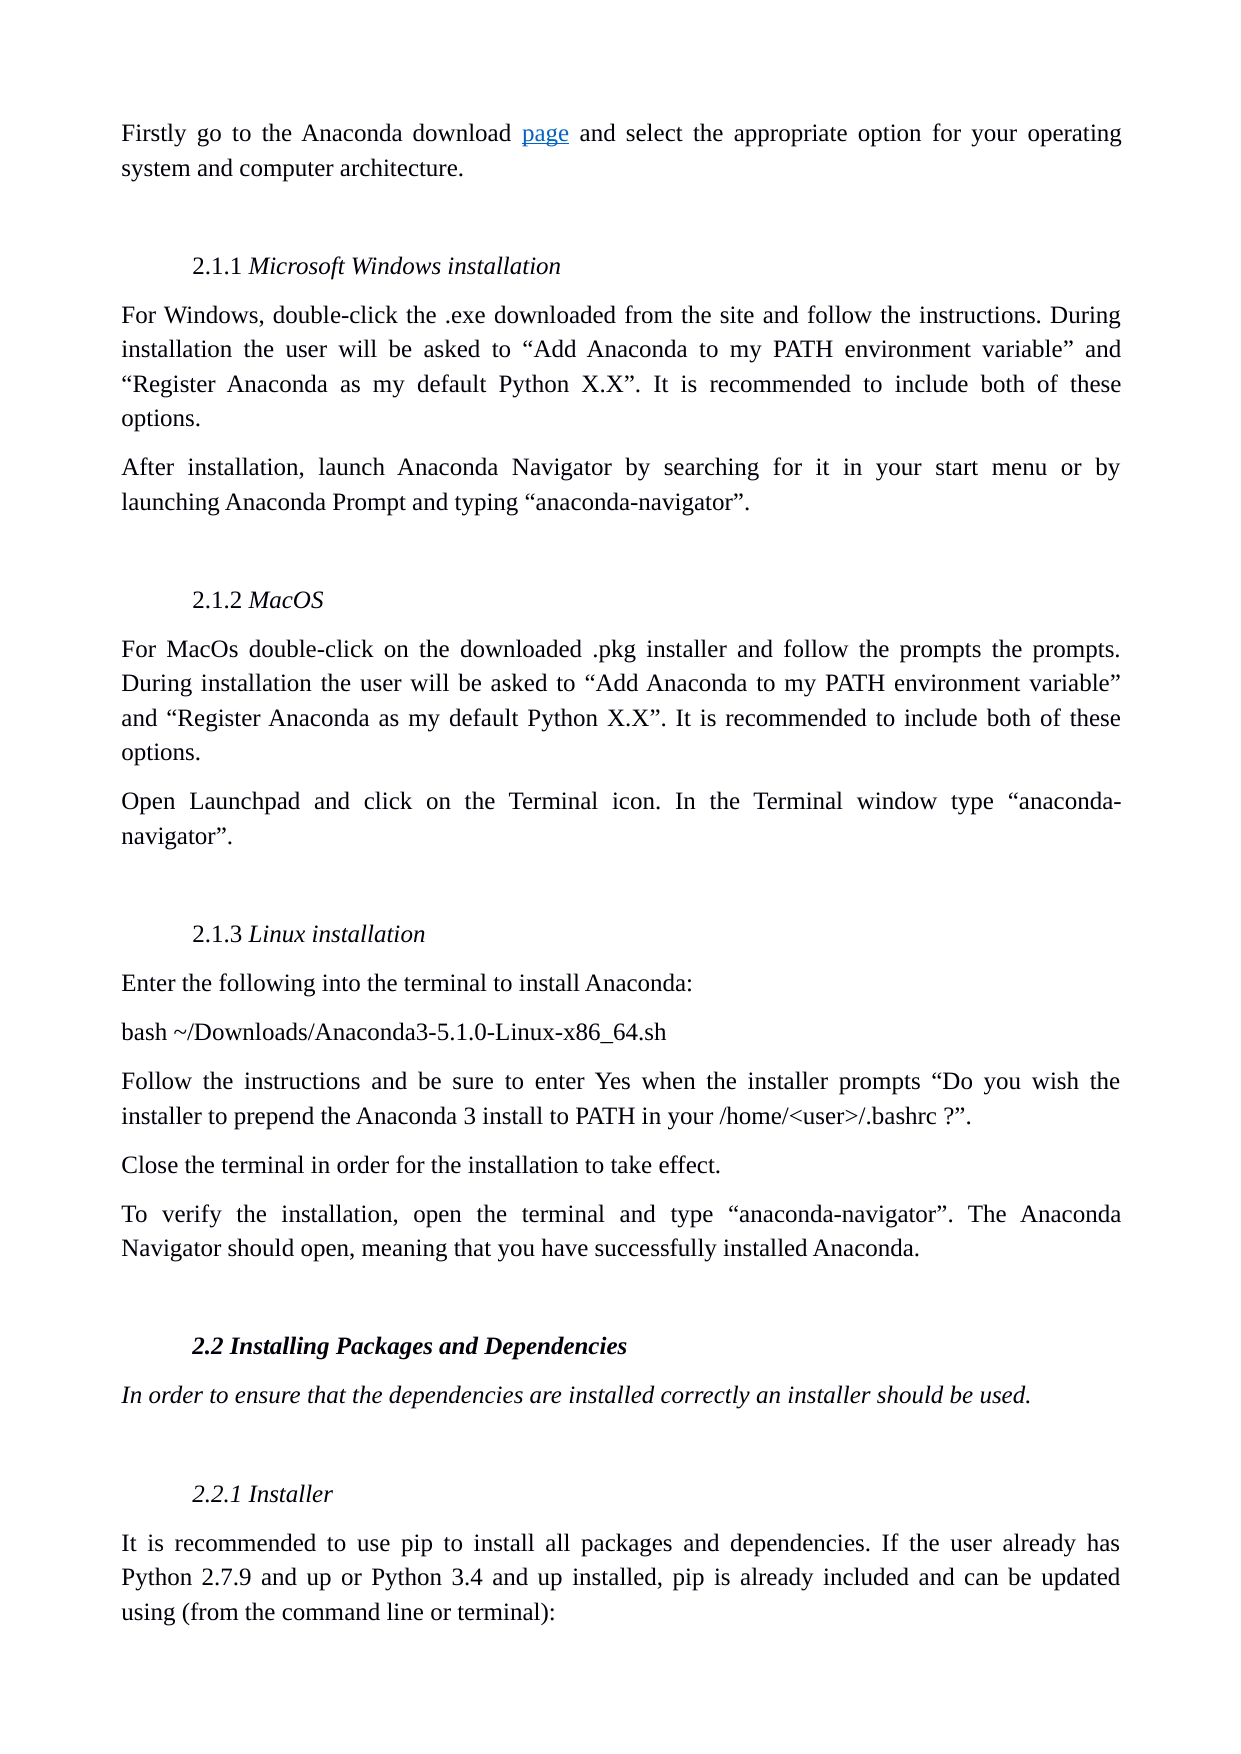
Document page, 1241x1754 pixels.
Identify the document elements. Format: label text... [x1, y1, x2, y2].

text Enter the following into the terminal to install Anaconda: [121, 968, 1122, 997]
text For Windows, double-click the .exe downloaded from the site and follow the instructions. During installation the user will be asked to “Add Anaconda to my PATH environment variable” and “Register Anaconda as my default Python X.X”. It is recommended to include both of these options. [121, 300, 1122, 432]
text It is recommended to use pip to install all packages and dependencies. If the user already has Python 2.7.9 and up or Python 3.4 and up installed, pip is already included and can be updated using (from the command line or terminal): [121, 1528, 1122, 1625]
text 2.2 Installing Packages and Dependencies [121, 1331, 1122, 1360]
text To verify the installation, open the terminal and type “anaconda-navigator”. The Anaconda Navigator should open, meaning that you have successfully installed Anaconda. [121, 1199, 1122, 1262]
text 2.2.1 Installer [121, 1479, 1122, 1507]
text Follow the instructions and be sure to enter Yes when the installer prompts “Do you wish the installer to prepend the Anaconda 3 install to PATH in your /home/<user>/.bashrc ?”. [121, 1066, 1122, 1129]
text 2.1.2 MacOS [121, 585, 1122, 614]
text In order to ensure that the dependencies are installed correctly an installer should be used. [121, 1381, 1122, 1409]
text bash ~/Downloads/Anaconda3-5.1.0-Linux-x86_64.sh [121, 1017, 1122, 1046]
text Firstly go to the Anaconda download page and select the appropriate option for your operating system and computer architecture. [121, 118, 1122, 181]
text 2.1.3 Linux installation [121, 919, 1122, 948]
text Open Launchpad and click on the Terminal icon. In the Terminal window type “anaconda-navigator”. [121, 786, 1122, 850]
text After installation, launch Anaconda Navigator by searching for it in your start menu or by launching Anaconda Prompt and typing “anaconda-navigator”. [121, 452, 1122, 516]
text 2.1.1 Microsoft Windows installation [121, 251, 1122, 279]
text Close the terminal in order for the installation to take effect. [121, 1150, 1122, 1178]
text For MacOs double-click on the downloaded .pkg installer and follow the prompts the prompts. During installation the user will be asked to “Add Anaconda to my PATH environment variable” and “Register Anaconda as my default Python X.X”. It is recommended to include both of these options. [121, 634, 1122, 766]
